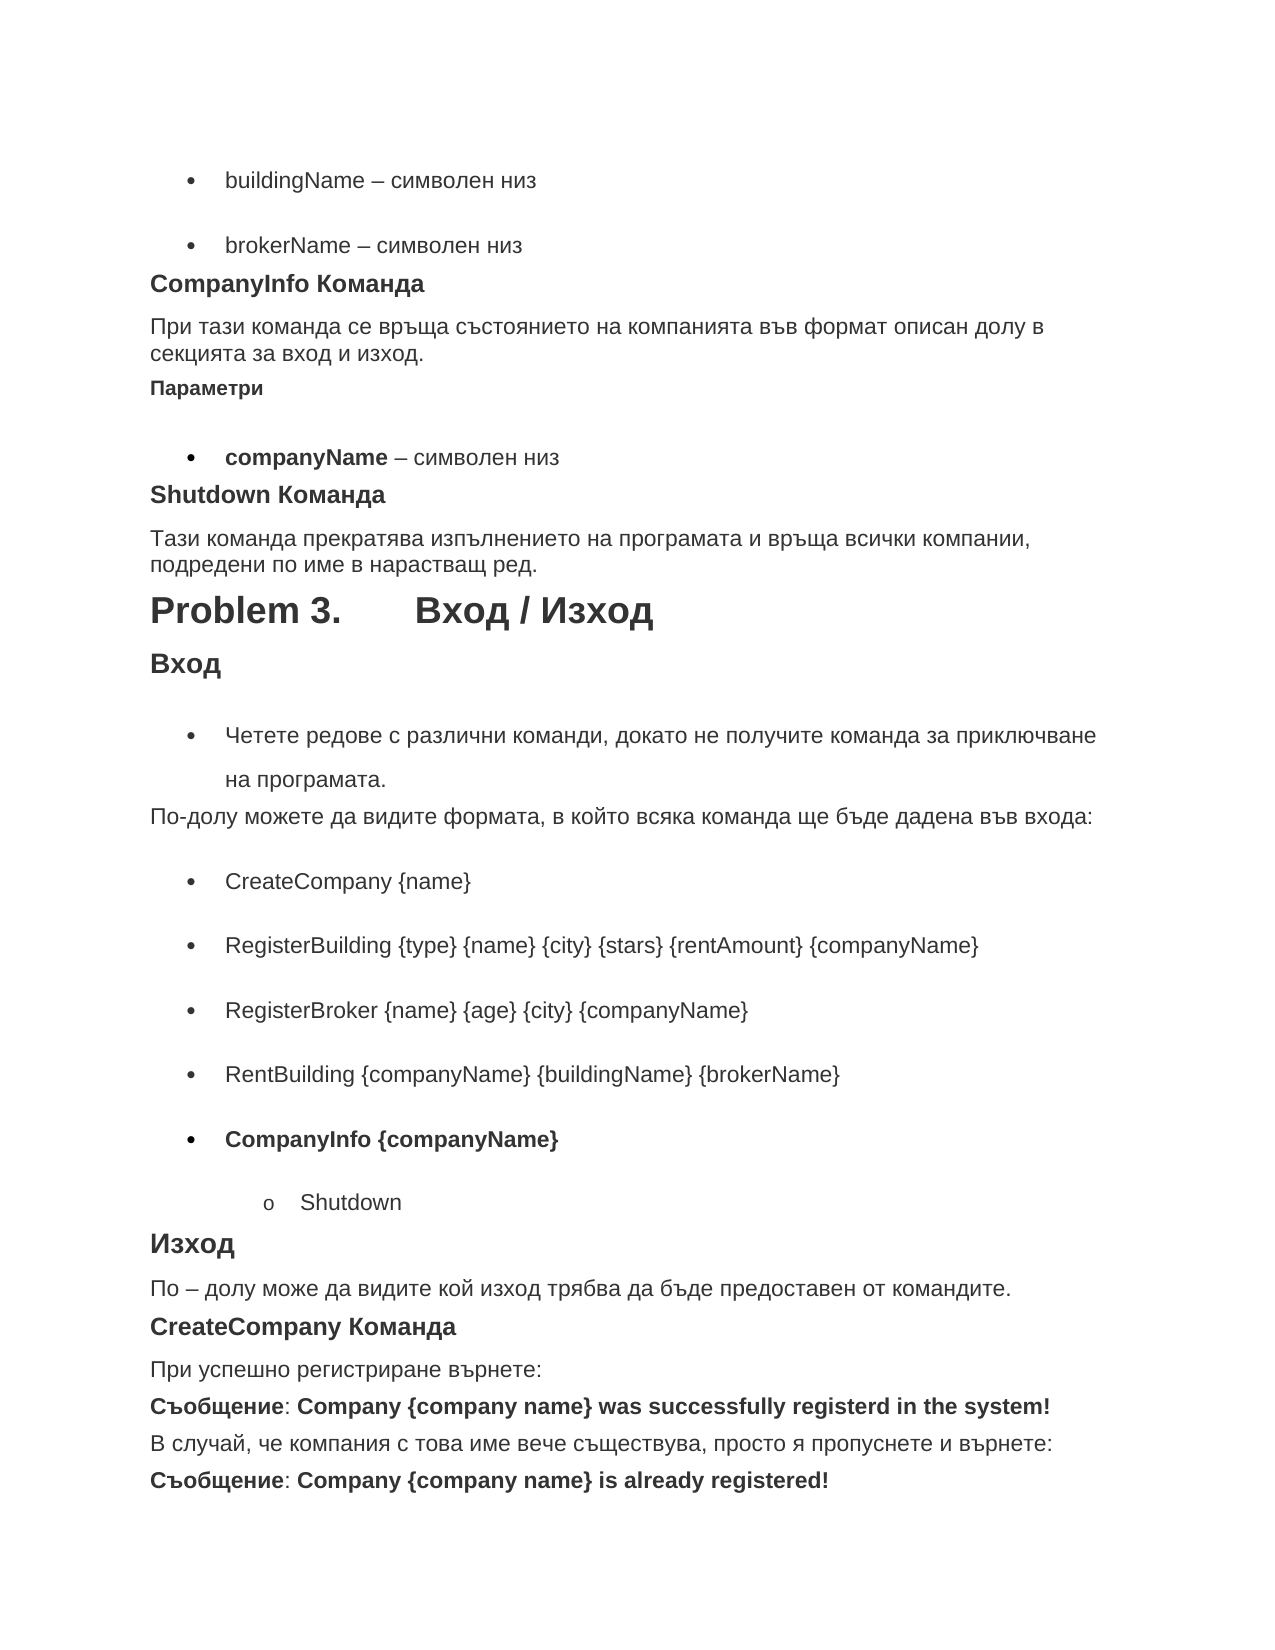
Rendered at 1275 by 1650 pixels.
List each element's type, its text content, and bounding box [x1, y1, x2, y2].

list Четете редове с различни команди, докато не получите команда за приключване на програмата. [187, 705, 1125, 793]
text В случай, че компания с това име вече съществува, просто я пропуснете и върнете: [150, 1430, 1125, 1456]
list brokerName – символен низ [187, 214, 1125, 258]
list CreateCompany {name} [187, 850, 1125, 894]
list RentBuilding {companyName} {buildingName} {brokerName} [187, 1044, 1125, 1088]
subtitle CreateCompany Команда [150, 1312, 1125, 1341]
text По-долу можете да видите формата, в който всяка команда ще бъде дадена във входа: [150, 803, 1125, 829]
list buildingName – символен низ [187, 150, 1125, 194]
subtitle Problem 3. Вход / Изход [150, 588, 1125, 631]
list RegisterBroker {name} {age} {city} {companyName} [187, 979, 1125, 1023]
text Съобщение: Company {company name} is already registered! [150, 1467, 1125, 1493]
list Shutdown [262, 1173, 1125, 1217]
text Тази команда прекратява изпълнението на програмата и връща всички компании, подредени по име в нарастващ ред. [150, 525, 1125, 577]
text Съобщение: Company {company name} was successfully registerd in the system! [150, 1393, 1125, 1419]
subtitle Параметри [150, 376, 1125, 400]
text При успешно регистриране върнете: [150, 1356, 1125, 1383]
list RegisterBuilding {type} {name} {city} {stars} {rentAmount} {companyName} [187, 915, 1125, 958]
list companyName – символен низ [187, 426, 1125, 470]
subtitle Изход [150, 1227, 1125, 1260]
list CompanyInfo {companyName} [187, 1108, 1125, 1152]
subtitle Shutdown Команда [150, 480, 1125, 509]
text При тази команда се връща състоянието на компанията във формат описан долу в секцията за вход и изход. [150, 313, 1125, 366]
subtitle Вход [150, 647, 1125, 679]
text По – долу може да видите кой изход трябва да бъде предоставен от командите. [150, 1275, 1125, 1302]
subtitle CompanyInfo Команда [150, 269, 1125, 297]
